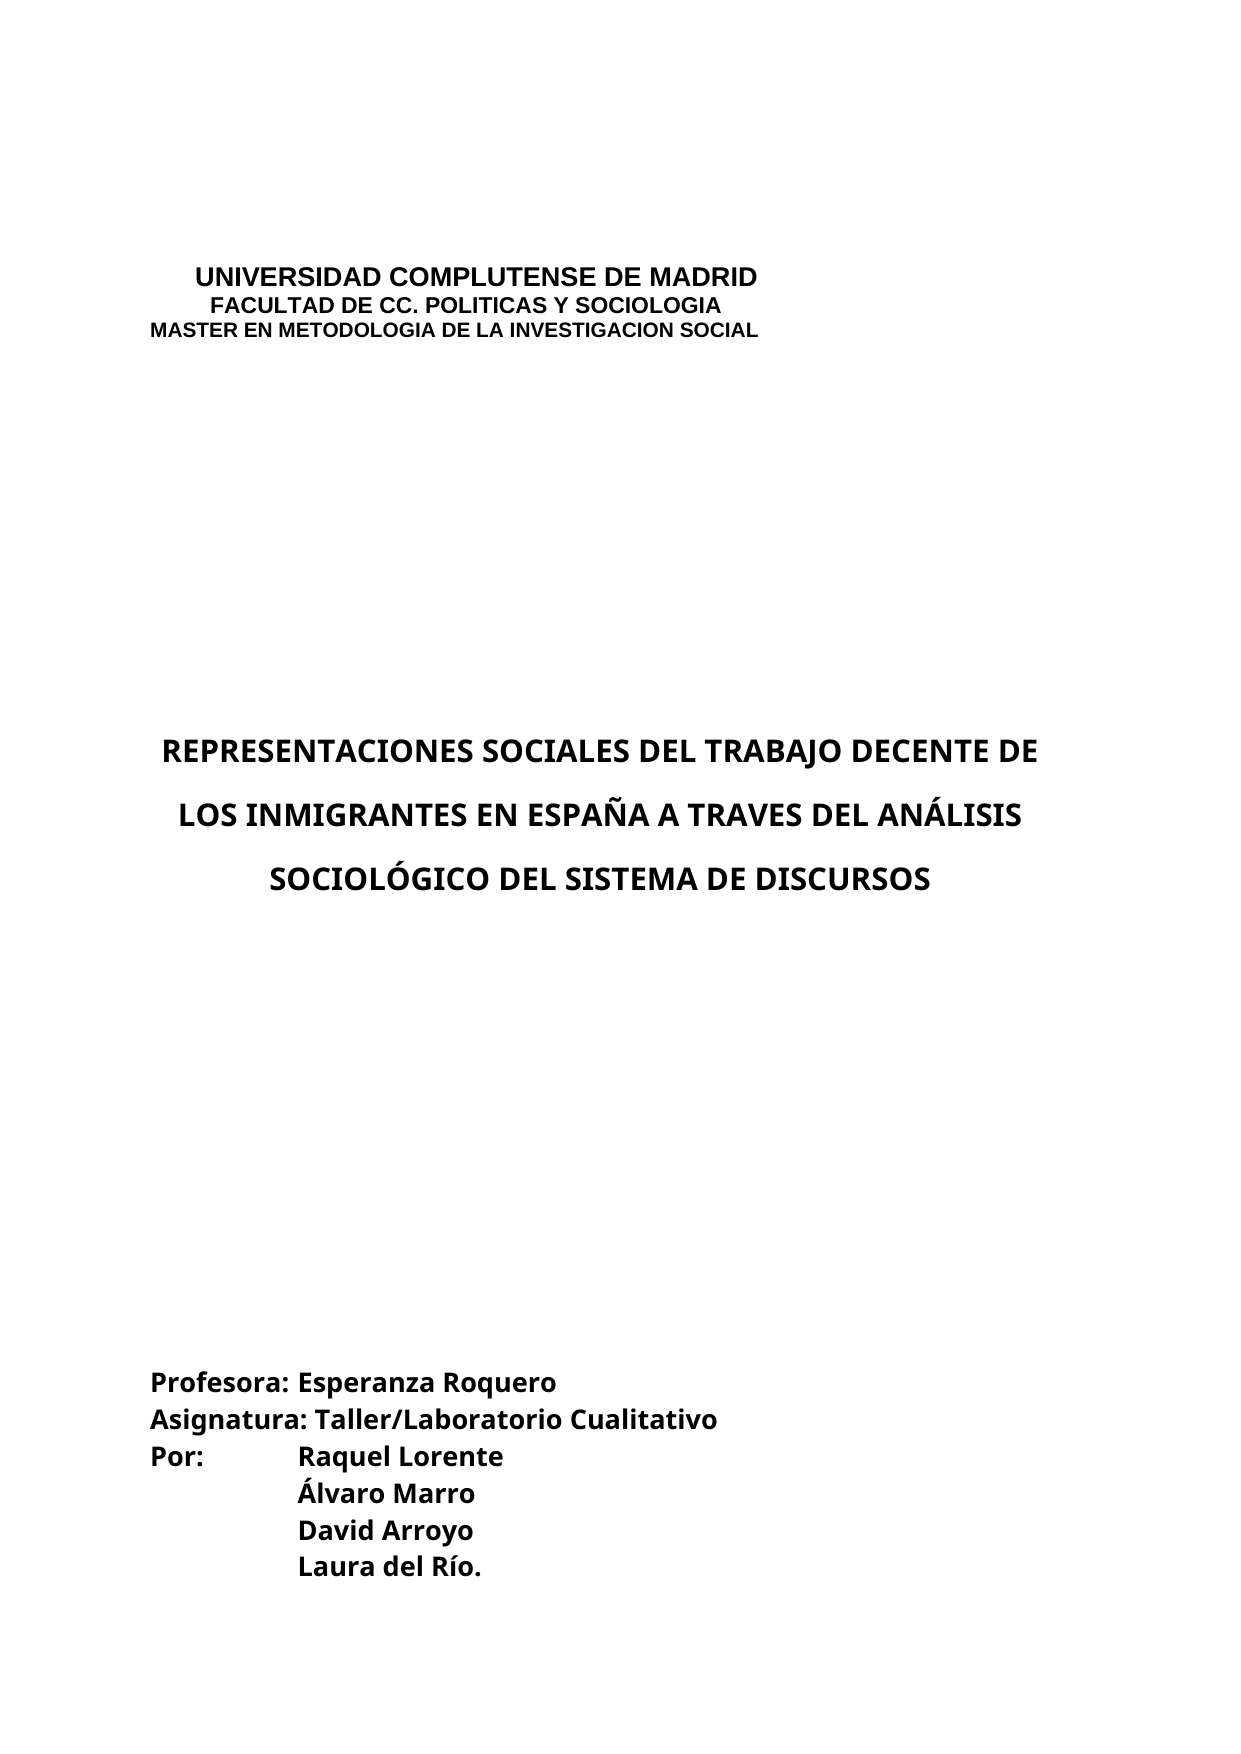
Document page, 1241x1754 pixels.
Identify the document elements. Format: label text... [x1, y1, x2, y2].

text Por: Raquel Lorente [150, 1437, 1090, 1474]
text Asignatura: Taller/Laboratorio Cualitativo [150, 1400, 1090, 1437]
subtitle UNIVERSIDAD COMPLUTENSE DE MADRID [150, 261, 1090, 292]
text REPRESENTACIONES SOCIALES DEL TRABAJO DECENTE DE LOS INMIGRANTES EN ESPAÑA A TRAVES DEL ANÁLISIS SOCIOLÓGICO DEL SISTEMA DE DISCURSOS [150, 729, 1050, 900]
text Álvaro Marro [150, 1474, 1090, 1511]
text Laura del Río. [150, 1548, 1090, 1585]
text MASTER EN METODOLOGIA DE LA INVESTIGACION SOCIAL [150, 318, 1090, 342]
subtitle FACULTAD DE CC. POLITICAS Y SOCIOLOGIA [150, 292, 1090, 318]
text David Arroyo [150, 1511, 1090, 1548]
text Profesora: Esperanza Roquero [150, 1363, 1090, 1400]
